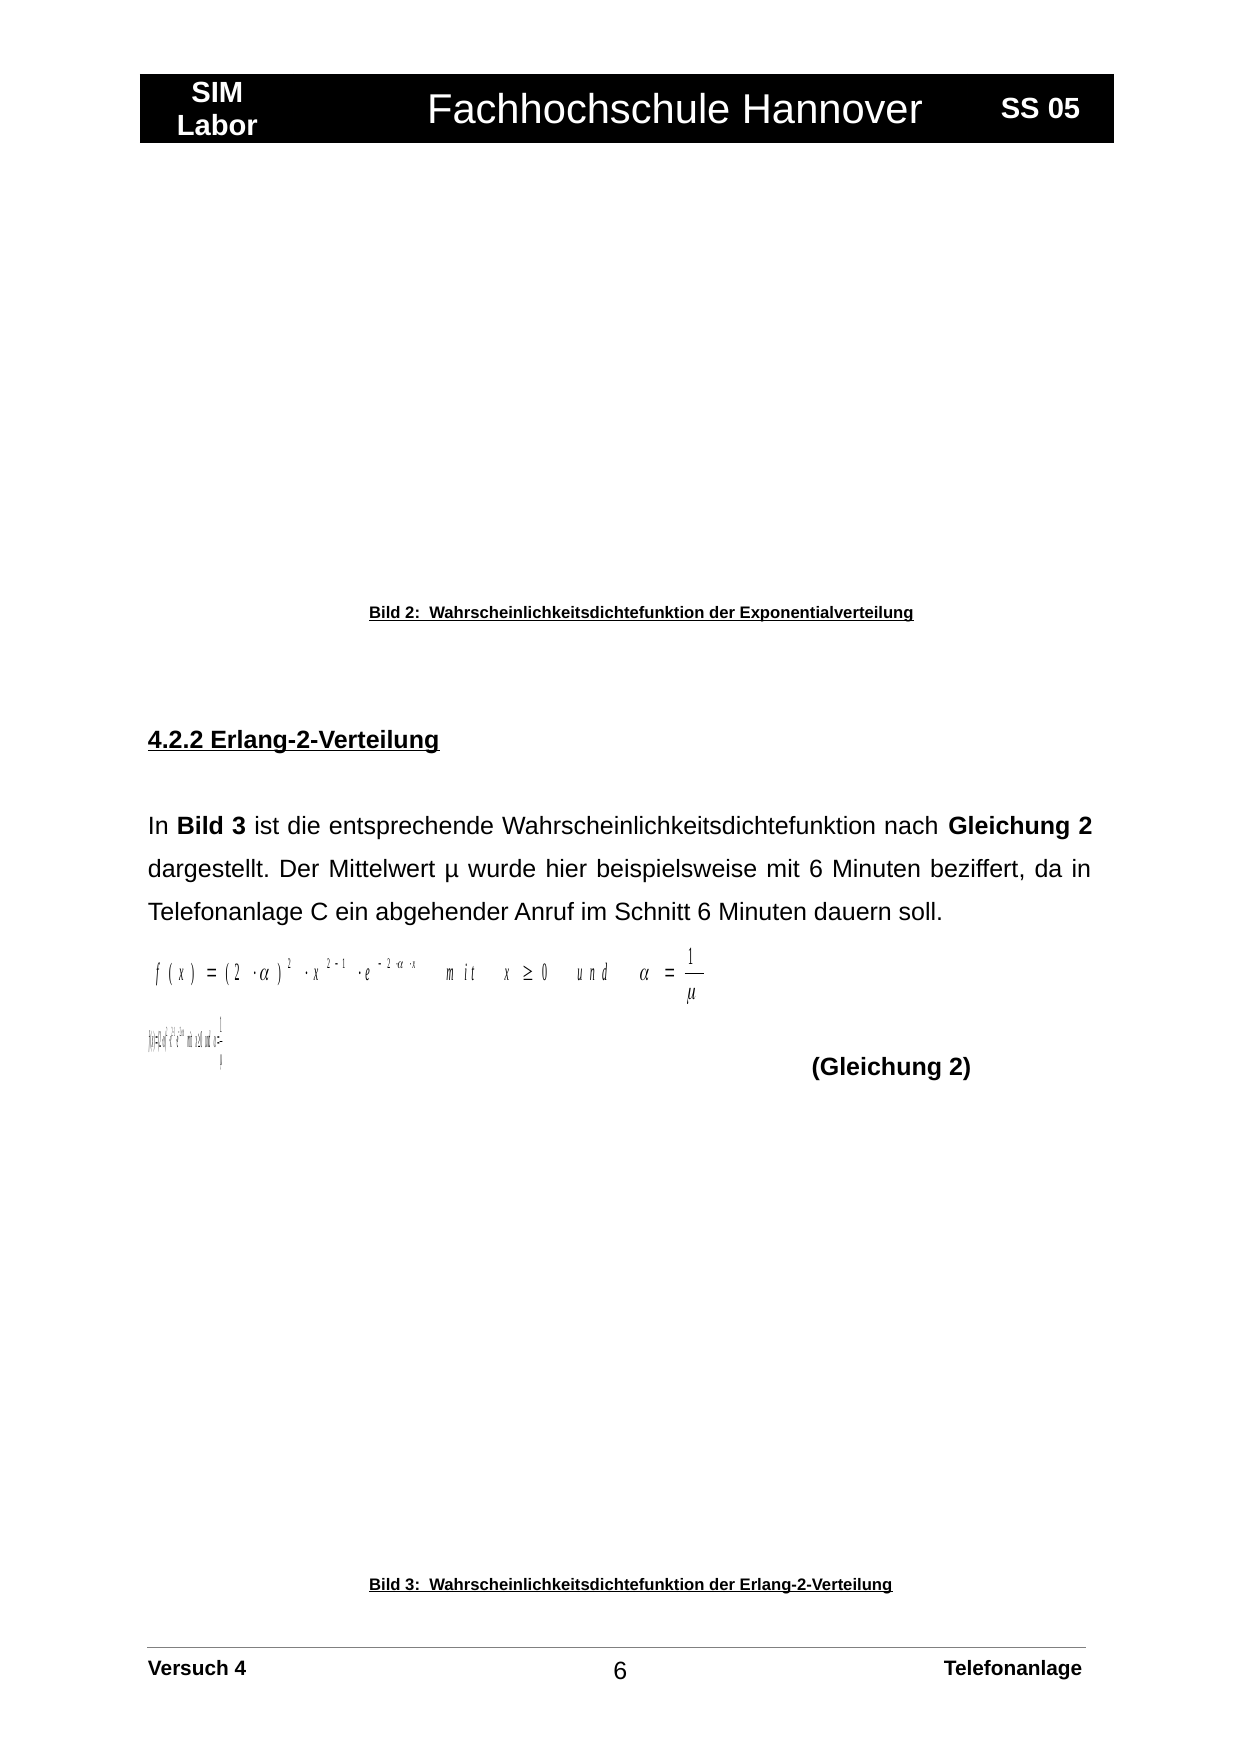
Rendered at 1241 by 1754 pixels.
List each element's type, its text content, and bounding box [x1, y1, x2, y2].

text In Bild 3 ist die entsprechende Wahrscheinlichkeitsdichtefunktion nach Gleichung 2 dargestellt. Der Mittelwert µ wurde hier beispielsweise mit 6 Minuten beziffert, da in Telefonanlage C ein abgehender Anruf im Schnitt 6 Minuten dauern soll. [148, 811, 1093, 926]
text Bild 3: Wahrscheinlichkeitsdichtefunktion der Erlang-2-Verteilung [148, 1567, 1093, 1596]
text 4.2.2 Erlang-2-Verteilung [148, 725, 1093, 753]
text Bild 2: Wahrscheinlichkeitsdichtefunktion der Exponentialverteilung [148, 595, 1093, 624]
text (Gleichung 2) [738, 1052, 1093, 1081]
